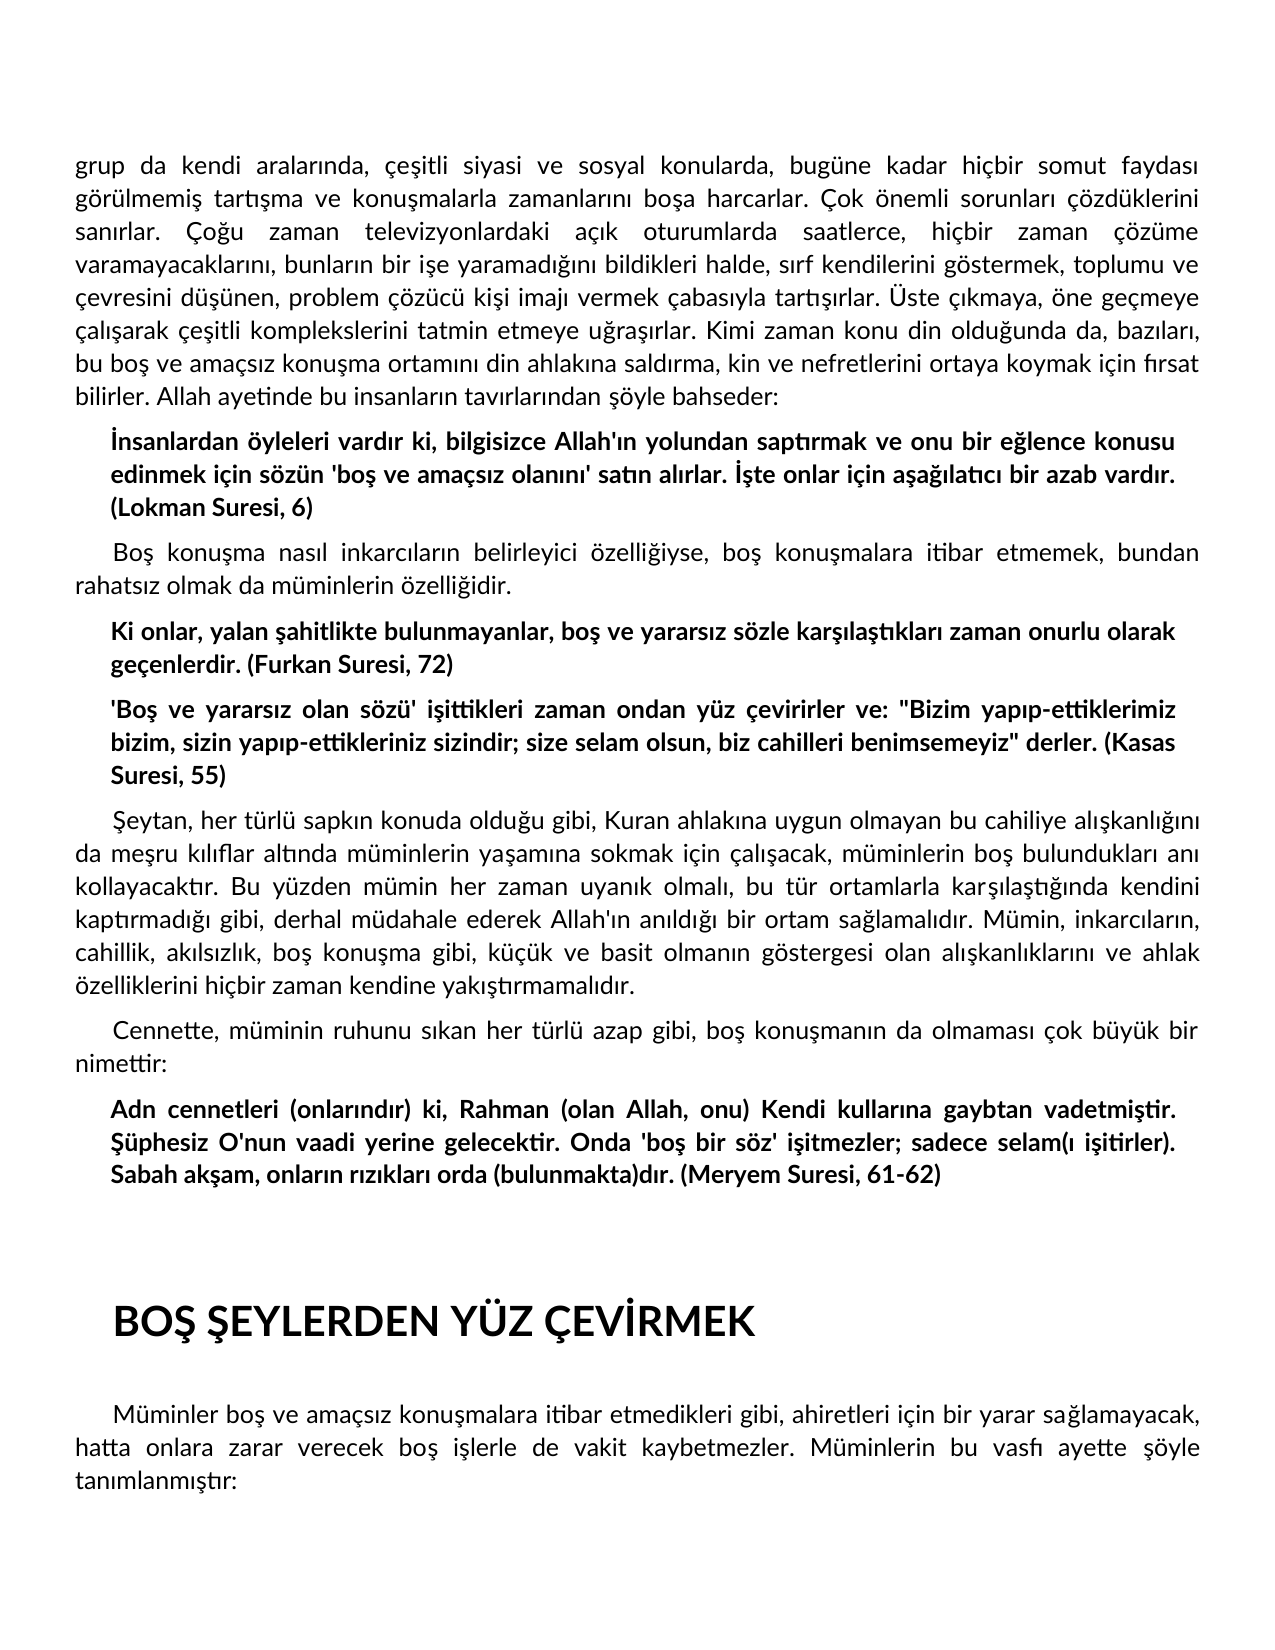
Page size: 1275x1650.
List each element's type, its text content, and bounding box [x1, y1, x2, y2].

text İnsanlardan öyleleri vardır ki, bilgisizce Allah'ın yolundan saptırmak ve onu bir eğlence konusu edinmek için sözün 'boş ve amaçsız olanını' satın alırlar. İşte onlar için aşağılatıcı bir azab vardır. (Lokman Suresi, 6) [110, 426, 1178, 522]
text Cennette, müminin ruhunu sıkan her türlü azap gibi, boş konuşmanın da olmaması çok büyük bir nimettir: [75, 1015, 1200, 1078]
text 'Boş ve yararsız olan sözü' işittikleri zaman ondan yüz çevirirler ve: "Bizim yapıp-ettiklerimiz bizim, sizin yapıp-ettikleriniz sizindir; size selam olsun, biz cahilleri benimsemeyiz" derler. (Kasas Suresi, 55) [110, 694, 1178, 789]
text Adn cennetleri (onlarındır) ki, Rahman (olan Allah, onu) Kendi kullarına gaybtan vadetmiştir. Şüphesiz O'nun vaadi yerine gelecektir. Onda 'boş bir söz' işitmezler; sadece selam(ı işitirler). Sabah akşam, onların rızıkları orda (bulunmakta)dır. (Meryem Suresi, 61-62) [110, 1093, 1178, 1189]
text Ki onlar, yalan şahitlikte bulunmayanlar, boş ve yararsız sözle karşılaştıkları zaman onurlu olarak geçenlerdir. (Furkan Suresi, 72) [110, 615, 1178, 678]
text Boş konuşma nasıl inkarcıların belirleyici özelliğiyse, boş konuşmalara itibar etmemek, bundan rahatsız olmak da müminlerin özelliğidir. [75, 537, 1200, 600]
text Şeytan, her türlü sapkın konuda olduğu gibi, Kuran ahlakına uygun olmayan bu cahiliye alışkanlığını da meşru kılıflar altında müminlerin yaşamına sokmak için çalışacak, müminlerin boş bulundukları anı kollayacaktır. Bu yüzden mümin her zaman uyanık olmalı, bu tür ortamlarla karşılaştığında kendini kaptırmadığı gibi, derhal müdahale ederek Allah'ın anıldığı bir ortam sağlamalıdır. Mümin, inkarcıların, cahillik, akılsızlık, boş konuşma gibi, küçük ve basit olmanın göstergesi olan alışkanlıklarını ve ahlak özelliklerini hiçbir zaman kendine yakıştırmamalıdır. [75, 805, 1200, 999]
text Müminler boş ve amaçsız konuşmalara itibar etmedikleri gibi, ahiretleri için bir yarar sağlamayacak, hatta onlara zarar verecek boş işlerle de vakit kaybetmezler. Müminlerin bu vasfı ayette şöyle tanımlanmıştır: [75, 1399, 1200, 1495]
subtitle BOŞ ŞEYLERDEN YÜZ ÇEVİRMEK [112, 1295, 1200, 1345]
text grup da kendi aralarında, çeşitli siyasi ve sosyal konularda, bugüne kadar hiçbir somut faydası görülmemiş tartışma ve konuşmalarla zamanlarını boşa harcarlar. Çok önemli sorunları çözdüklerini sanırlar. Çoğu zaman televizyonlardaki açık oturumlarda saatlerce, hiçbir zaman çözüme varamayacaklarını, bunların bir işe yaramadığını bildikleri halde, sırf kendilerini göstermek, toplumu ve çevresini düşünen, problem çözücü kişi imajı vermek çabasıyla tartışırlar. Üste çıkmaya, öne geçmeye çalışarak çeşitli komplekslerini tatmin etmeye uğraşırlar. Kimi zaman konu din olduğunda da, bazıları, bu boş ve amaçsız konuşma ortamını din ahlakına saldırma, kin ve nefretlerini ortaya koymak için fırsat bilirler. Allah ayetinde bu insanların tavırlarından şöyle bahseder: [75, 150, 1200, 410]
